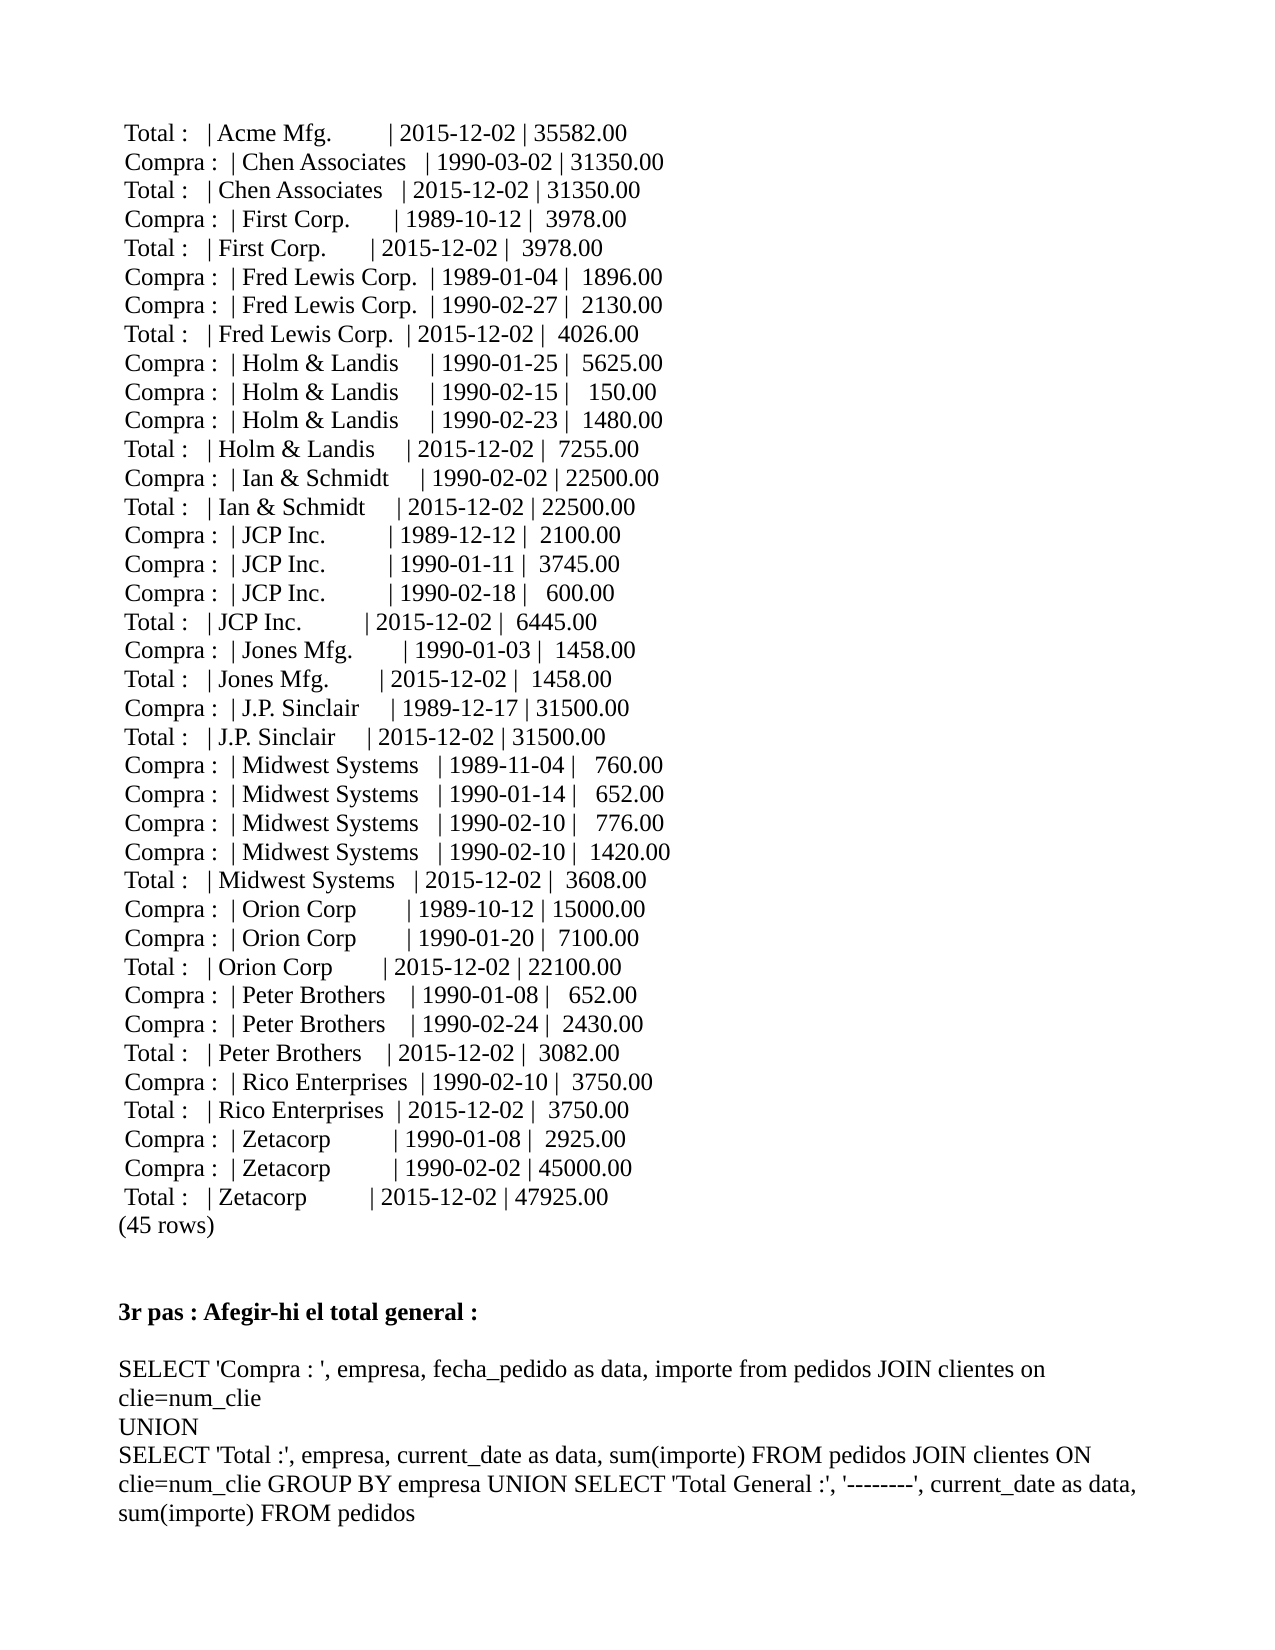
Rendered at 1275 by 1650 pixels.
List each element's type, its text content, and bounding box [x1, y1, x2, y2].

text Compra : | Holm & Landis | 1990-02-23 | 1480.00 [118, 406, 1157, 434]
text Total : | Midwest Systems | 2015-12-02 | 3608.00 [118, 866, 1157, 894]
text Compra : | Holm & Landis | 1990-01-25 | 5625.00 [118, 348, 1157, 377]
text Compra : | Midwest Systems | 1990-01-14 | 652.00 [118, 779, 1157, 808]
text Total : | Rico Enterprises | 2015-12-02 | 3750.00 [118, 1096, 1157, 1124]
text Compra : | Chen Associates | 1990-03-02 | 31350.00 [118, 147, 1157, 176]
text Compra : | Orion Corp | 1990-01-20 | 7100.00 [118, 923, 1157, 952]
text Compra : | Fred Lewis Corp. | 1990-02-27 | 2130.00 [118, 291, 1157, 319]
text Total : | Orion Corp | 2015-12-02 | 22100.00 [118, 952, 1157, 981]
text Total : | Peter Brothers | 2015-12-02 | 3082.00 [118, 1038, 1157, 1067]
text Compra : | Zetacorp | 1990-02-02 | 45000.00 [118, 1153, 1157, 1182]
text (45 rows) [118, 1211, 1157, 1239]
text Total : | J.P. Sinclair | 2015-12-02 | 31500.00 [118, 722, 1157, 751]
text Compra : | First Corp. | 1989-10-12 | 3978.00 [118, 204, 1157, 233]
text Compra : | JCP Inc. | 1990-01-11 | 3745.00 [118, 549, 1157, 578]
text Compra : | Zetacorp | 1990-01-08 | 2925.00 [118, 1124, 1157, 1153]
text Total : | JCP Inc. | 2015-12-02 | 6445.00 [118, 607, 1157, 636]
text Compra : | Ian & Schmidt | 1990-02-02 | 22500.00 [118, 463, 1157, 492]
text Compra : | Rico Enterprises | 1990-02-10 | 3750.00 [118, 1067, 1157, 1096]
text Total : | First Corp. | 2015-12-02 | 3978.00 [118, 233, 1157, 262]
text Total : | Ian & Schmidt | 2015-12-02 | 22500.00 [118, 492, 1157, 521]
text Total : | Acme Mfg. | 2015-12-02 | 35582.00 [118, 118, 1157, 147]
text Total : | Zetacorp | 2015-12-02 | 47925.00 [118, 1182, 1157, 1211]
text Compra : | Peter Brothers | 1990-01-08 | 652.00 [118, 981, 1157, 1009]
text SELECT 'Total :', empresa, current_date as data, sum(importe) FROM pedidos JOIN clientes ON clie=num_clie GROUP BY empresa UNION SELECT 'Total General :', '--------', current_date as data, sum(importe) FROM pedidos [118, 1441, 1157, 1527]
text Compra : | Fred Lewis Corp. | 1989-01-04 | 1896.00 [118, 262, 1157, 291]
text Total : | Jones Mfg. | 2015-12-02 | 1458.00 [118, 664, 1157, 693]
text Total : | Holm & Landis | 2015-12-02 | 7255.00 [118, 434, 1157, 463]
text Compra : | J.P. Sinclair | 1989-12-17 | 31500.00 [118, 693, 1157, 722]
text Compra : | Midwest Systems | 1990-02-10 | 1420.00 [118, 837, 1157, 866]
text Compra : | JCP Inc. | 1989-12-12 | 2100.00 [118, 521, 1157, 549]
text Compra : | Midwest Systems | 1990-02-10 | 776.00 [118, 808, 1157, 837]
text Compra : | Orion Corp | 1989-10-12 | 15000.00 [118, 894, 1157, 923]
text Compra : | Holm & Landis | 1990-02-15 | 150.00 [118, 377, 1157, 406]
text SELECT 'Compra : ', empresa, fecha_pedido as data, importe from pedidos JOIN clientes on clie=num_clie [118, 1354, 1157, 1412]
text Compra : | JCP Inc. | 1990-02-18 | 600.00 [118, 578, 1157, 607]
text 3r pas : Afegir-hi el total general : [118, 1297, 1157, 1326]
text Compra : | Jones Mfg. | 1990-01-03 | 1458.00 [118, 636, 1157, 664]
text UNION [118, 1412, 1157, 1441]
text Compra : | Peter Brothers | 1990-02-24 | 2430.00 [118, 1009, 1157, 1038]
text Total : | Chen Associates | 2015-12-02 | 31350.00 [118, 176, 1157, 204]
text Total : | Fred Lewis Corp. | 2015-12-02 | 4026.00 [118, 319, 1157, 348]
text Compra : | Midwest Systems | 1989-11-04 | 760.00 [118, 751, 1157, 779]
